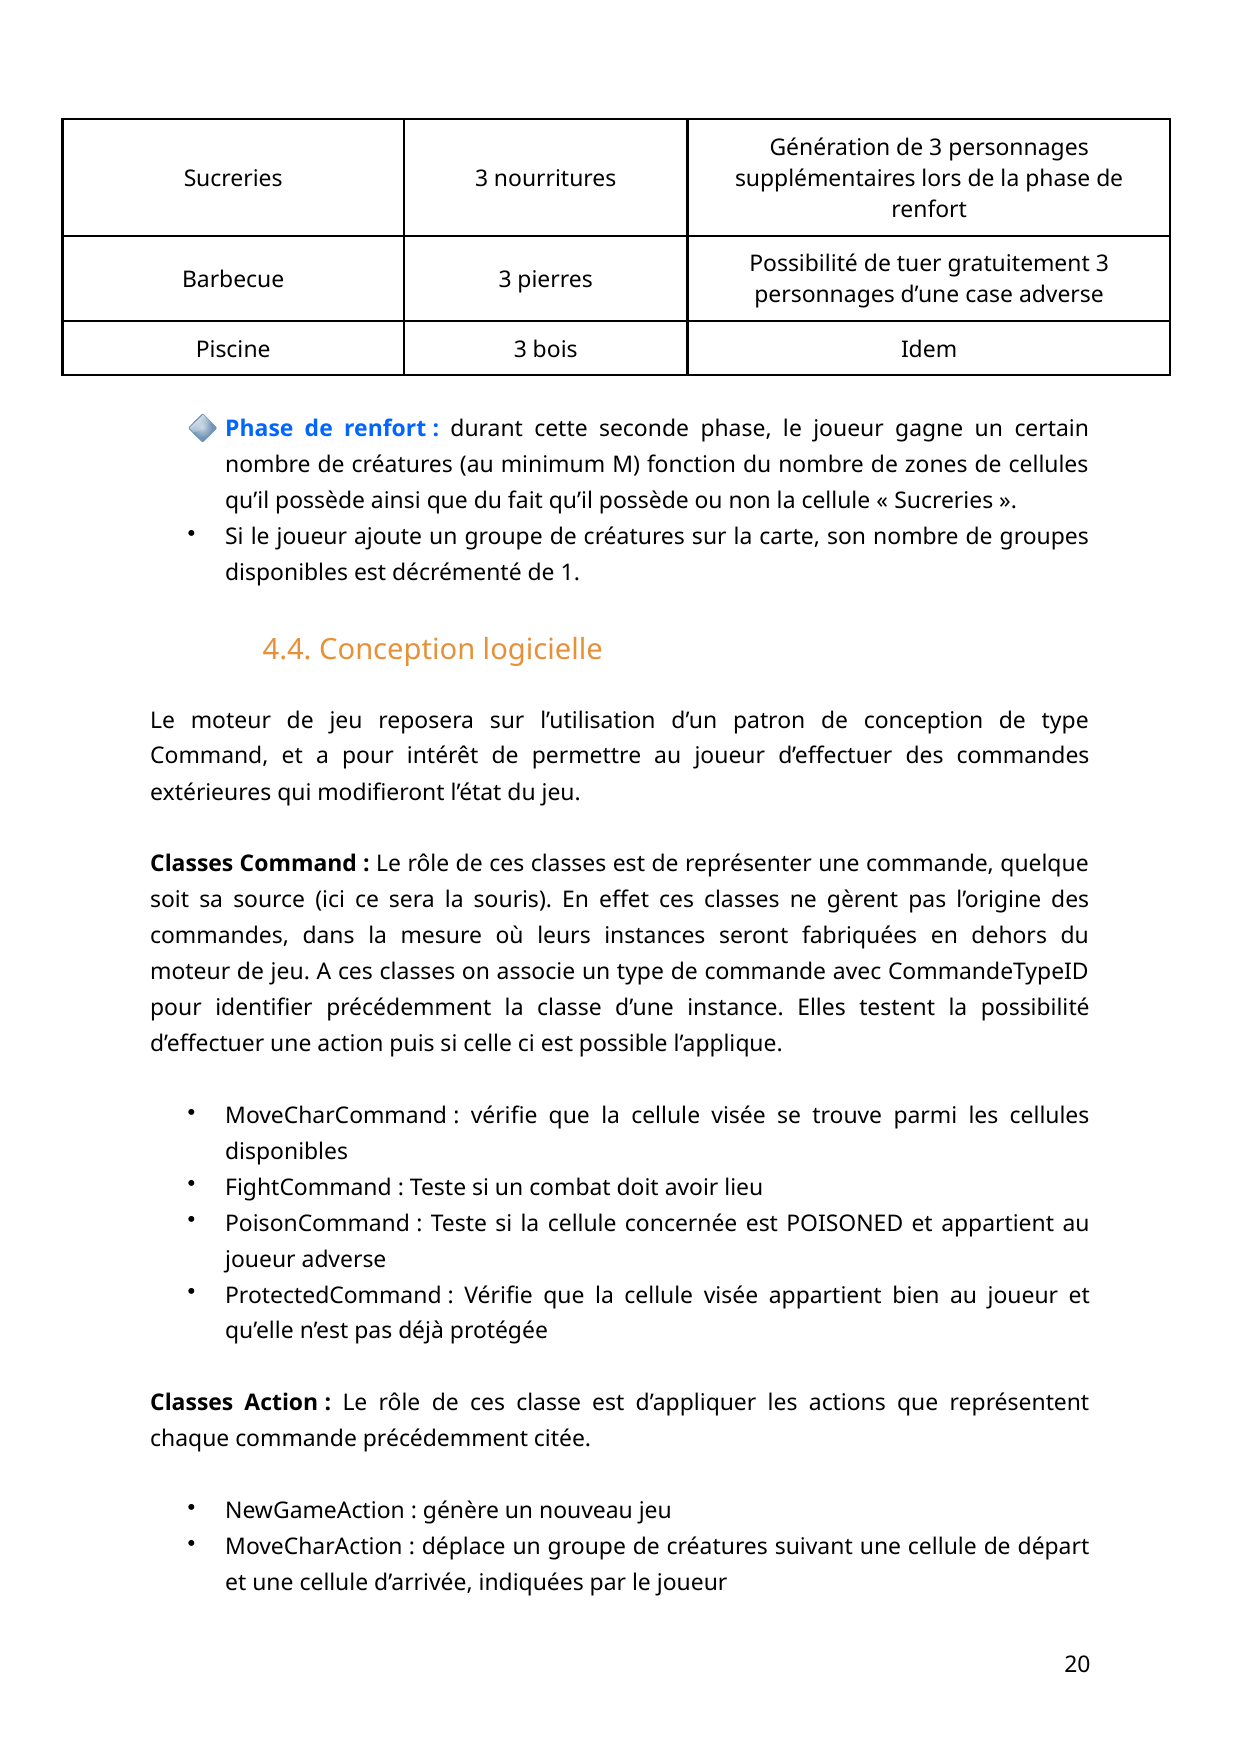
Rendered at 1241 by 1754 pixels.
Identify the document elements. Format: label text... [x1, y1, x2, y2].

table_cell Génération de 3 personnages supplémentaires lors de la phase de renfort [689, 120, 1169, 235]
table_cell 3 pierres [405, 237, 686, 320]
list NewGameAction : génère un nouveau jeu [187, 1494, 1090, 1525]
table_cell Piscine [64, 322, 403, 374]
table_cell Possibilité de tuer gratuitement 3 personnages d’une case adverse [689, 237, 1169, 320]
table_cell 3 bois [405, 322, 686, 374]
list Phase de renfort : durant cette seconde phase, le joueur gagne un certain nombre de créatures (au minimum M) fonction du nombre de zones de cellules qu’il possède ainsi que du fait qu’il possède ou non la cellule « Sucreries ». [187, 412, 1090, 515]
table_cell Idem [689, 322, 1169, 374]
list Si le joueur ajoute un groupe de créatures sur la carte, son nombre de groupes disponibles est décrémenté de 1. [187, 520, 1090, 587]
list ProtectedCommand : Vérifie que la cellule visée appartient bien au joueur et qu’elle n’est pas déjà protégée [187, 1278, 1090, 1346]
table_cell 3 nourritures [405, 120, 686, 235]
text Le moteur de jeu reposera sur l’utilisation d’un patron de conception de type Command, et a pour intérêt de permettre au joueur d’effectuer des commandes extérieures qui modifieront l’état du jeu. [150, 703, 1090, 807]
list PoisonCommand : Teste si la cellule concernée est POISONED et appartient au joueur adverse [187, 1207, 1090, 1274]
list FightCommand : Teste si un combat doit avoir lieu [187, 1171, 1090, 1202]
list MoveCharAction : déplace un groupe de créatures suivant une cellule de départ et une cellule d’arrivée, indiquées par le joueur [187, 1530, 1090, 1597]
text Classes Command : Le rôle de ces classes est de représenter une commande, quelque soit sa source (ici ce sera la souris). En effet ces classes ne gèrent pas l’origine des commandes, dans la mesure où leurs instances seront fabriquées en dehors du moteur de jeu. A ces classes on associe un type de commande avec CommandeTypeID pour identifier précédemment la classe d’une instance. Elles testent la possibilité d’effectuer une action puis si celle ci est possible l’applique. [150, 847, 1090, 1058]
list MoveCharCommand : vérifie que la cellule visée se trouve parmi les cellules disponibles [187, 1099, 1090, 1166]
subtitle 4.4. Conception logicielle [262, 628, 1090, 668]
table_cell Barbecue [64, 237, 403, 320]
text Classes Action : Le rôle de ces classe est d’appliquer les actions que représentent chaque commande précédemment citée. [150, 1386, 1090, 1453]
table_cell Sucreries [64, 120, 403, 235]
